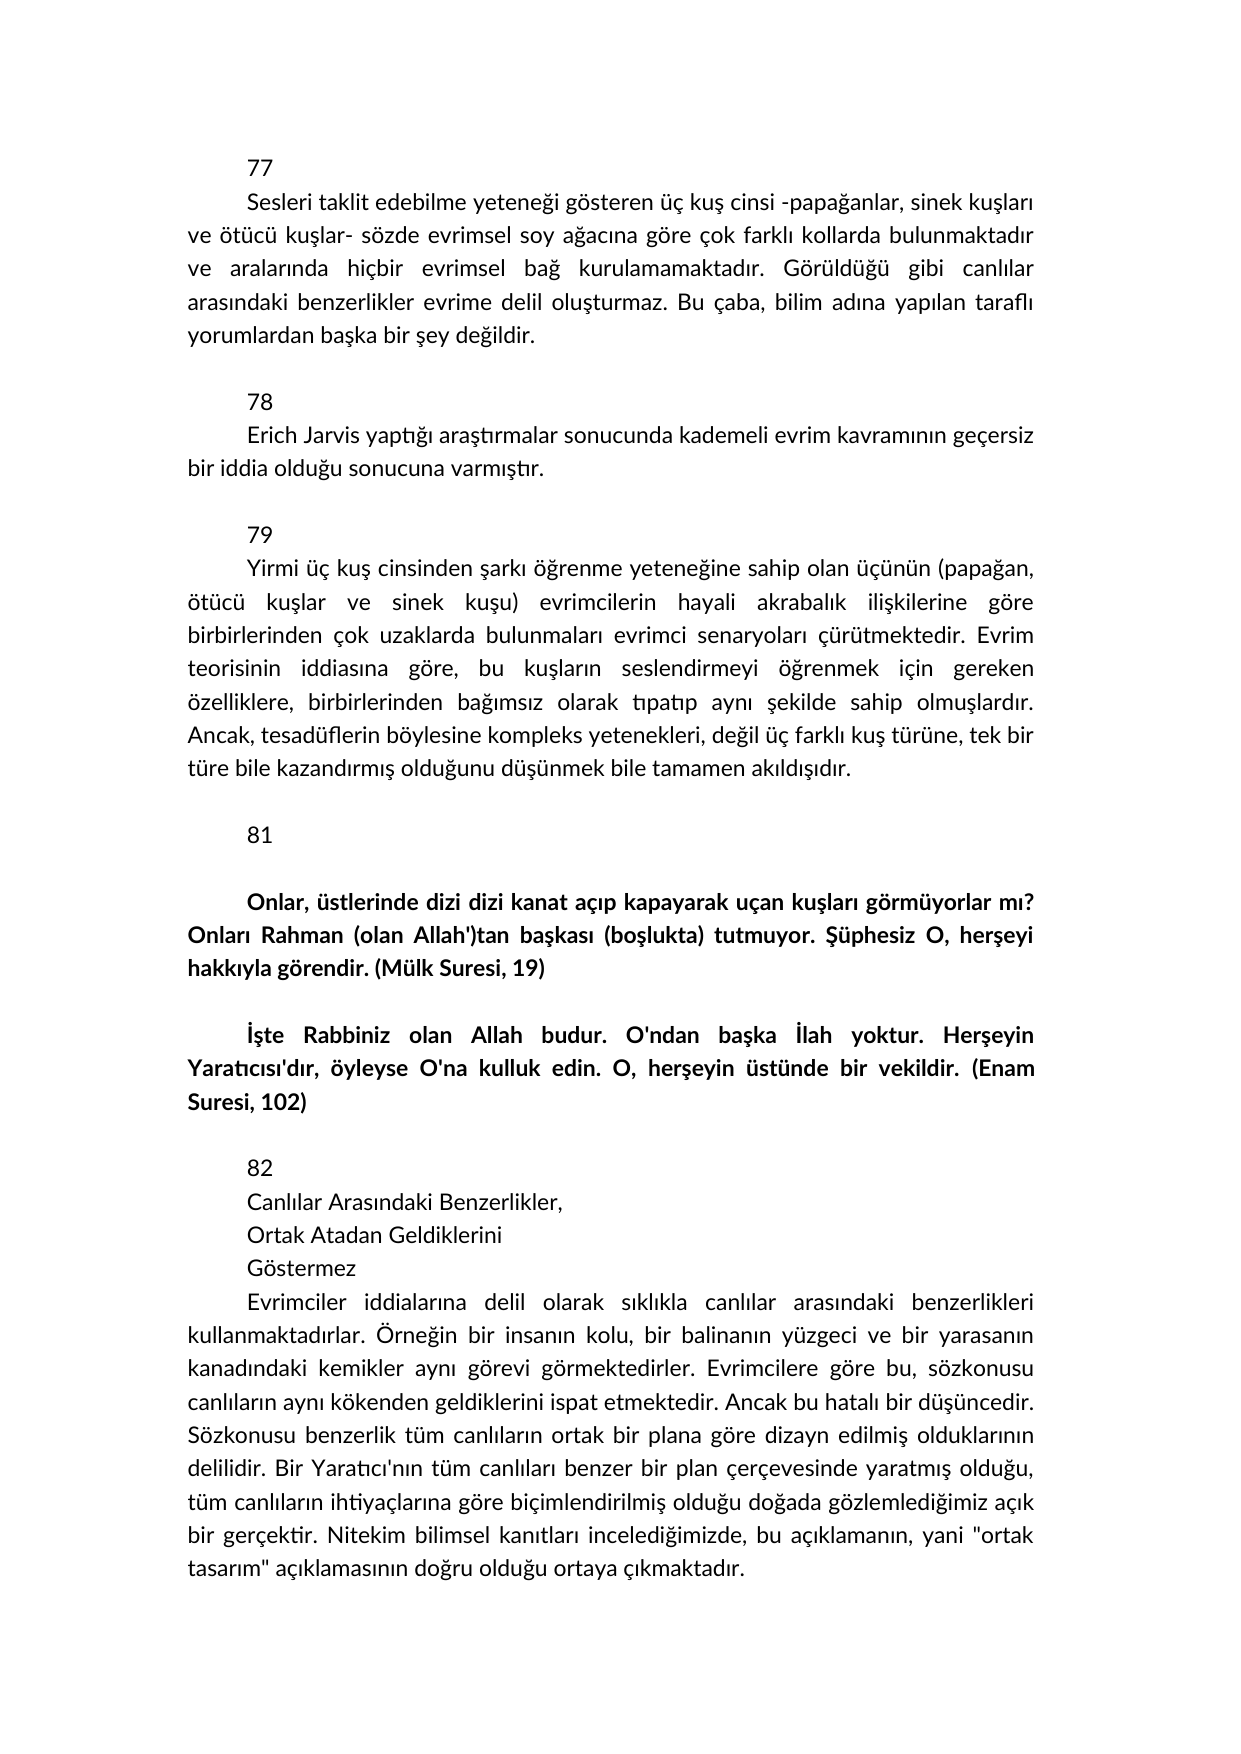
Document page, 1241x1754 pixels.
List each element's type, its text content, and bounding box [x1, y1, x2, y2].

text İşte Rabbiniz olan Allah budur. O'ndan başka İlah yoktur. Herşeyin Yaratıcısı'dır, öyleyse O'na kulluk edin. O, herşeyin üstünde bir vekildir. (Enam Suresi, 102) [187, 1017, 1035, 1117]
text Onlar, üstlerinde dizi dizi kanat açıp kapayarak uçan kuşları görmüyorlar mı? Onları Rahman (olan Allah')tan başkası (boşlukta) tutmuyor. Şüphesiz O, herşeyi hakkıyla görendir. (Mülk Suresi, 19) [187, 883, 1035, 983]
text Ortak Atadan Geldiklerini [187, 1217, 1035, 1250]
text Sesleri taklit edebilme yeteneği gösteren üç kuş cinsi -papağanlar, sinek kuşları ve ötücü kuşlar- sözde evrimsel soy ağacına göre çok farklı kollarda bulunmaktadır ve aralarında hiçbir evrimsel bağ kurulamamaktadır. Görüldüğü gibi canlılar arasındaki benzerlikler evrime delil oluşturmaz. Bu çaba, bilim adına yapılan taraflı yorumlardan başka bir şey değildir. [187, 183, 1035, 350]
text 81 [187, 817, 1035, 850]
text 79 [187, 517, 1035, 550]
text Evrimciler iddialarına delil olarak sıklıkla canlılar arasındaki benzerlikleri kullanmaktadırlar. Örneğin bir insanın kolu, bir balinanın yüzgeci ve bir yarasanın kanadındaki kemikler aynı görevi görmektedirler. Evrimcilere göre bu, sözkonusu canlıların aynı kökenden geldiklerini ispat etmektedir. Ancak bu hatalı bir düşüncedir. Sözkonusu benzerlik tüm canlıların ortak bir plana göre dizayn edilmiş olduklarının delilidir. Bir Yaratıcı'nın tüm canlıları benzer bir plan çerçevesinde yaratmış olduğu, tüm canlıların ihtiyaçlarına göre biçimlendirilmiş olduğu doğada gözlemlediğimiz açık bir gerçektir. Nitekim bilimsel kanıtları incelediğimizde, bu açıklamanın, yani "ortak tasarım" açıklamasının doğru olduğu ortaya çıkmaktadır. [187, 1283, 1035, 1583]
text Yirmi üç kuş cinsinden şarkı öğrenme yeteneğine sahip olan üçünün (papağan, ötücü kuşlar ve sinek kuşu) evrimcilerin hayali akrabalık ilişkilerine göre birbirlerinden çok uzaklarda bulunmaları evrimci senaryoları çürütmektedir. Evrim teorisinin iddiasına göre, bu kuşların seslendirmeyi öğrenmek için gereken özelliklere, birbirlerinden bağımsız olarak tıpatıp aynı şekilde sahip olmuşlardır. Ancak, tesadüflerin böylesine kompleks yetenekleri, değil üç farklı kuş türüne, tek bir türe bile kazandırmış olduğunu düşünmek bile tamamen akıldışıdır. [187, 550, 1035, 783]
text 77 [187, 150, 1035, 183]
text 78 [187, 383, 1035, 417]
text Canlılar Arasındaki Benzerlikler, [187, 1183, 1035, 1217]
text Erich Jarvis yaptığı araştırmalar sonucunda kademeli evrim kavramının geçersiz bir iddia olduğu sonucuna varmıştır. [187, 417, 1035, 483]
text 82 [187, 1150, 1035, 1183]
text Göstermez [187, 1250, 1035, 1283]
